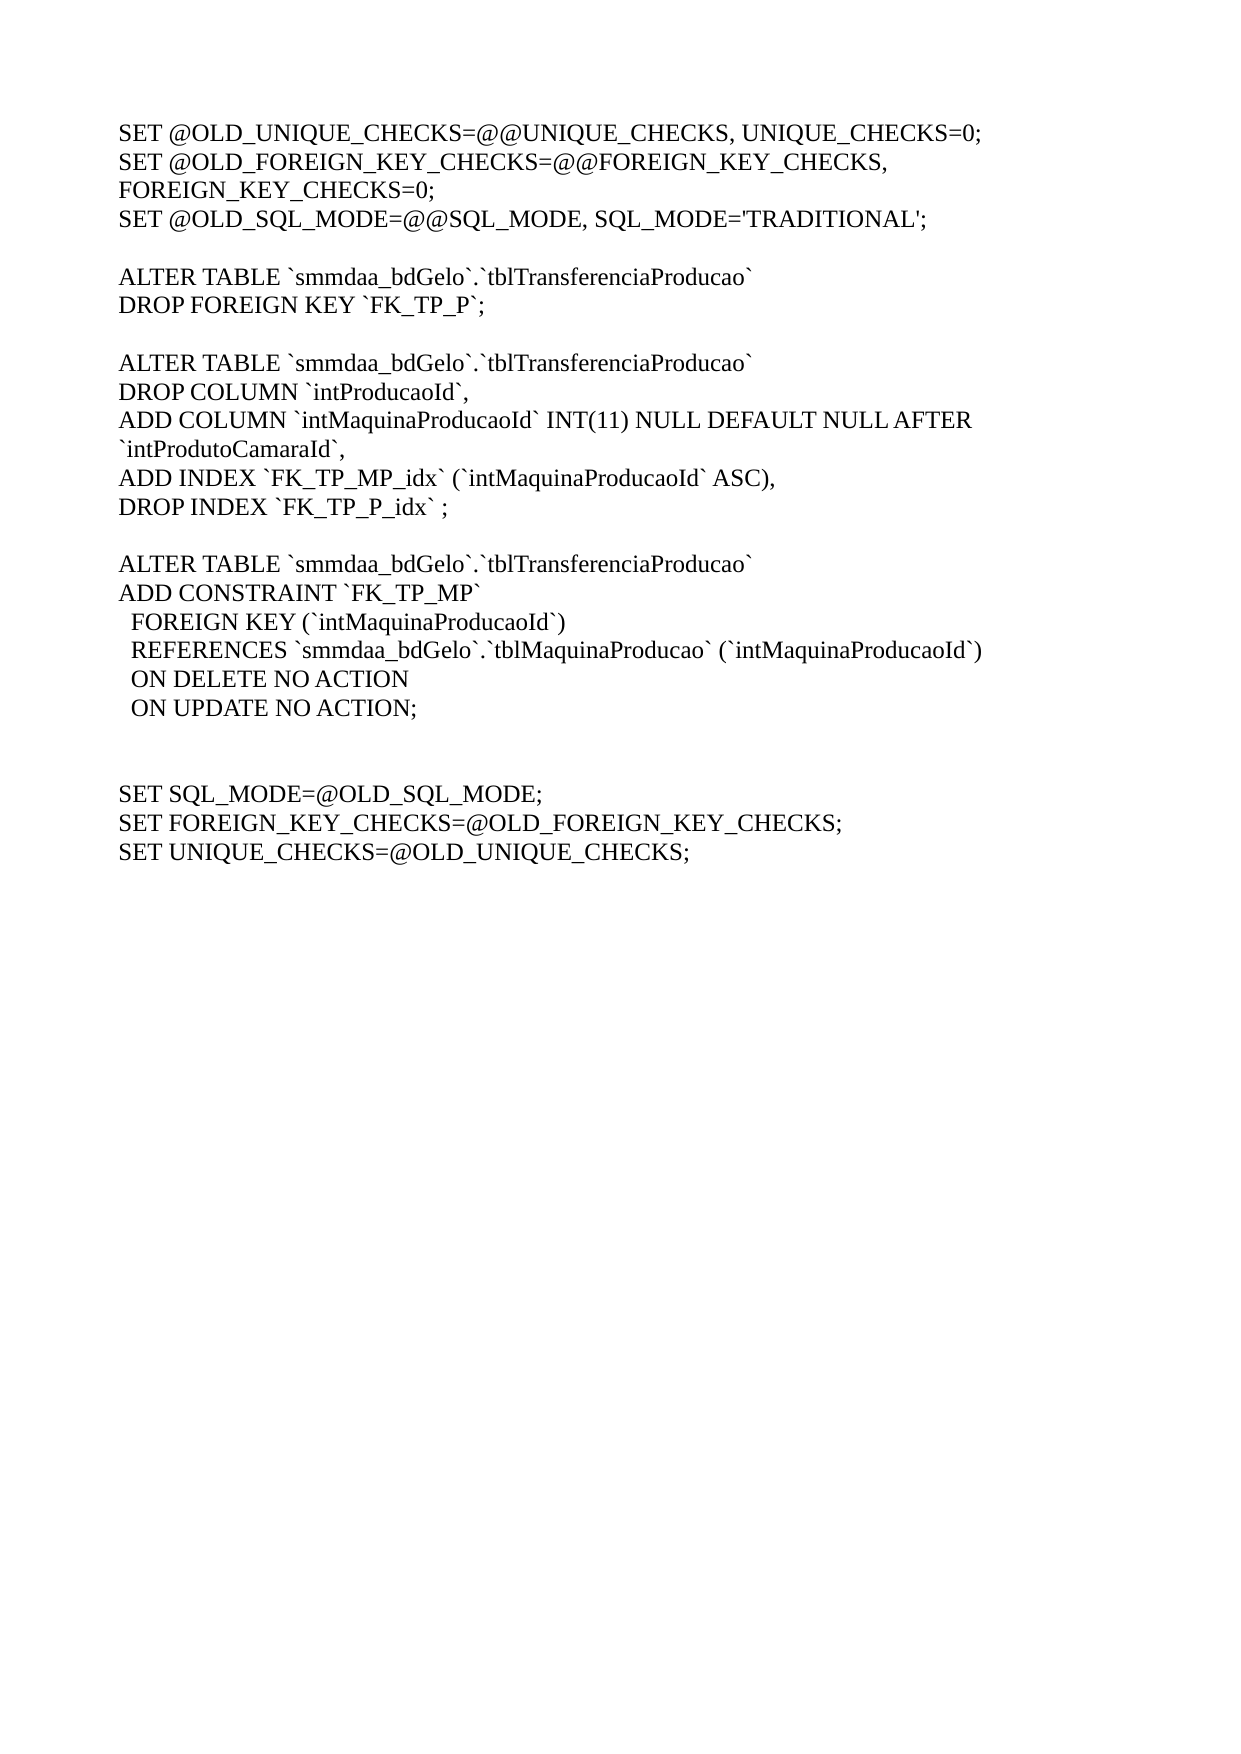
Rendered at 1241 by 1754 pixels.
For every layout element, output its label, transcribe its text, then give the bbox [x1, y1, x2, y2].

text SET SQL_MODE=@OLD_SQL_MODE; [118, 779, 1122, 808]
text DROP FOREIGN KEY `FK_TP_P`; [118, 291, 1122, 319]
text ON UPDATE NO ACTION; [118, 693, 1122, 722]
text ADD CONSTRAINT `FK_TP_MP` [118, 578, 1122, 607]
text ADD INDEX `FK_TP_MP_idx` (`intMaquinaProducaoId` ASC), [118, 463, 1122, 492]
text SET @OLD_UNIQUE_CHECKS=@@UNIQUE_CHECKS, UNIQUE_CHECKS=0; [118, 118, 1122, 147]
text ALTER TABLE `smmdaa_bdGelo`.`tblTransferenciaProducao` [118, 262, 1122, 291]
text SET UNIQUE_CHECKS=@OLD_UNIQUE_CHECKS; [118, 837, 1122, 866]
text ON DELETE NO ACTION [118, 664, 1122, 693]
text REFERENCES `smmdaa_bdGelo`.`tblMaquinaProducao` (`intMaquinaProducaoId`) [118, 636, 1122, 664]
text SET FOREIGN_KEY_CHECKS=@OLD_FOREIGN_KEY_CHECKS; [118, 808, 1122, 837]
text SET @OLD_FOREIGN_KEY_CHECKS=@@FOREIGN_KEY_CHECKS, FOREIGN_KEY_CHECKS=0; [118, 147, 1122, 204]
text ADD COLUMN `intMaquinaProducaoId` INT(11) NULL DEFAULT NULL AFTER `intProdutoCamaraId`, [118, 406, 1122, 463]
text FOREIGN KEY (`intMaquinaProducaoId`) [118, 607, 1122, 636]
text DROP COLUMN `intProducaoId`, [118, 377, 1122, 406]
text SET @OLD_SQL_MODE=@@SQL_MODE, SQL_MODE='TRADITIONAL'; [118, 204, 1122, 233]
text ALTER TABLE `smmdaa_bdGelo`.`tblTransferenciaProducao` [118, 348, 1122, 377]
text DROP INDEX `FK_TP_P_idx` ; [118, 492, 1122, 521]
text ALTER TABLE `smmdaa_bdGelo`.`tblTransferenciaProducao` [118, 549, 1122, 578]
